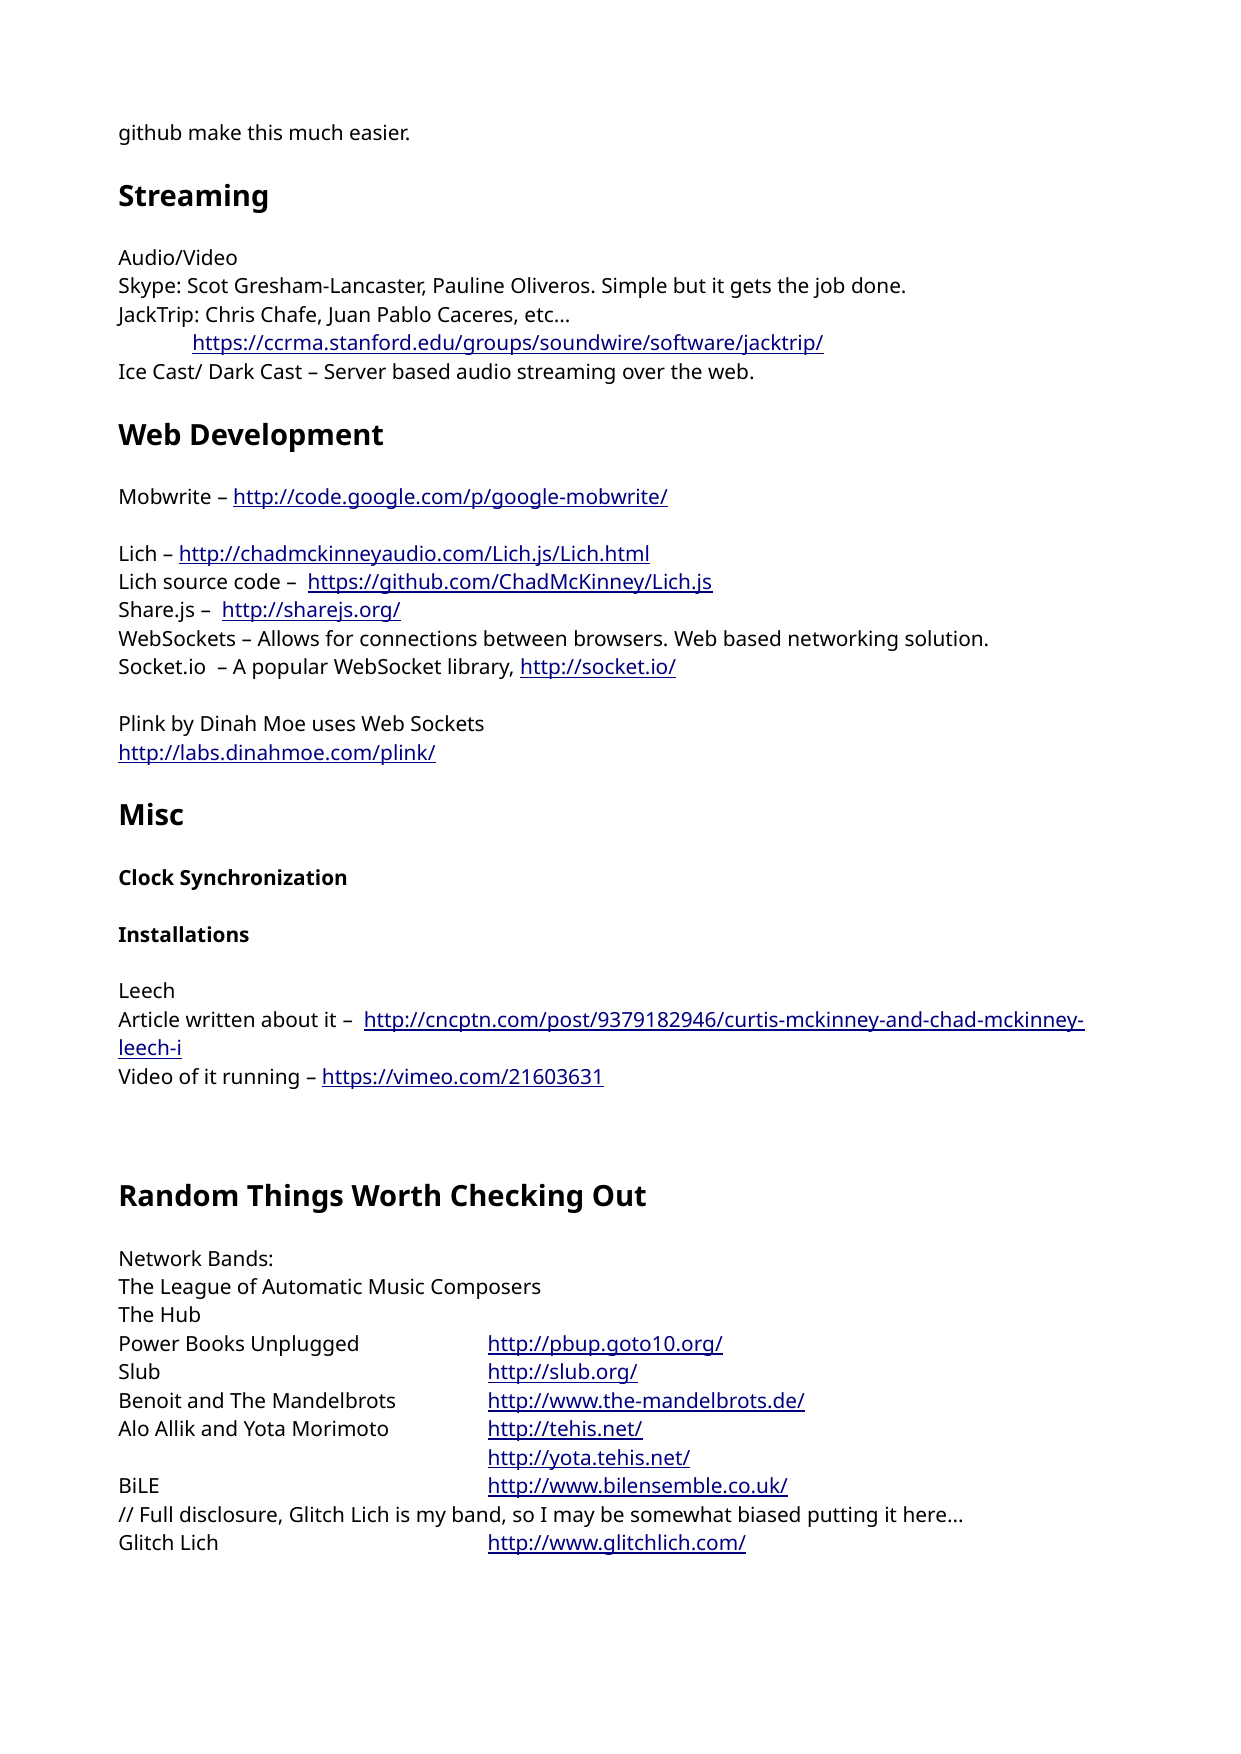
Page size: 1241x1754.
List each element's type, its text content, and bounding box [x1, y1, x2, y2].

text Web Development [118, 414, 1122, 453]
text The Hub [118, 1301, 1122, 1329]
text Slub http://slub.org/ [118, 1357, 1122, 1386]
text Clock Synchronization [118, 863, 1122, 891]
text Mobwrite – http://code.google.com/p/google-mobwrite/ [118, 482, 1122, 510]
text https://ccrma.stanford.edu/groups/soundwire/software/jacktrip/ [118, 328, 1122, 357]
text Plink by Dinah Moe uses Web Sockets [118, 709, 1122, 738]
text Glitch Lich http://www.glitchlich.com/ [118, 1528, 1122, 1557]
text Power Books Unplugged http://pbup.goto10.org/ [118, 1329, 1122, 1357]
text Skype: Scot Gresham-Lancaster, Pauline Oliveros. Simple but it gets the job done. [118, 272, 1122, 300]
text BiLE http://www.bilensemble.co.uk/ [118, 1471, 1122, 1500]
text Installations [118, 920, 1122, 948]
text WebSockets – Allows for connections between browsers. Web based networking solution. [118, 624, 1122, 652]
text Share.js – http://sharejs.org/ [118, 596, 1122, 624]
text github make this much easier. [118, 118, 1122, 147]
text http://labs.dinahmoe.com/plink/ [118, 738, 1122, 766]
text Article written about it – http://cncptn.com/post/9379182946/curtis-mckinney-and-chad-mckinney-leech-i [118, 1005, 1122, 1062]
text Video of it running – https://vimeo.com/21603631 [118, 1062, 1122, 1090]
text JackTrip: Chris Chafe, Juan Pablo Caceres, etc... [118, 300, 1122, 328]
text http://yota.tehis.net/ [118, 1443, 1122, 1471]
text Misc [118, 795, 1122, 834]
text Streaming [118, 175, 1122, 215]
text Network Bands: [118, 1244, 1122, 1272]
text The League of Automatic Music Composers [118, 1272, 1122, 1301]
text // Full disclosure, Glitch Lich is my band, so I may be somewhat biased putting it here... [118, 1500, 1122, 1528]
text Leech [118, 977, 1122, 1005]
text Ice Cast/ Dark Cast – Server based audio streaming over the web. [118, 357, 1122, 385]
text Socket.io – A popular WebSocket library, http://socket.io/ [118, 652, 1122, 681]
text Random Things Worth Checking Out [118, 1176, 1122, 1215]
text Alo Allik and Yota Morimoto http://tehis.net/ [118, 1414, 1122, 1443]
text Benoit and The Mandelbrots http://www.the-mandelbrots.de/ [118, 1386, 1122, 1414]
text Lich source code – https://github.com/ChadMcKinney/Lich.js [118, 567, 1122, 596]
text Lich – http://chadmckinneyaudio.com/Lich.js/Lich.html [118, 539, 1122, 567]
text Audio/Video [118, 243, 1122, 272]
